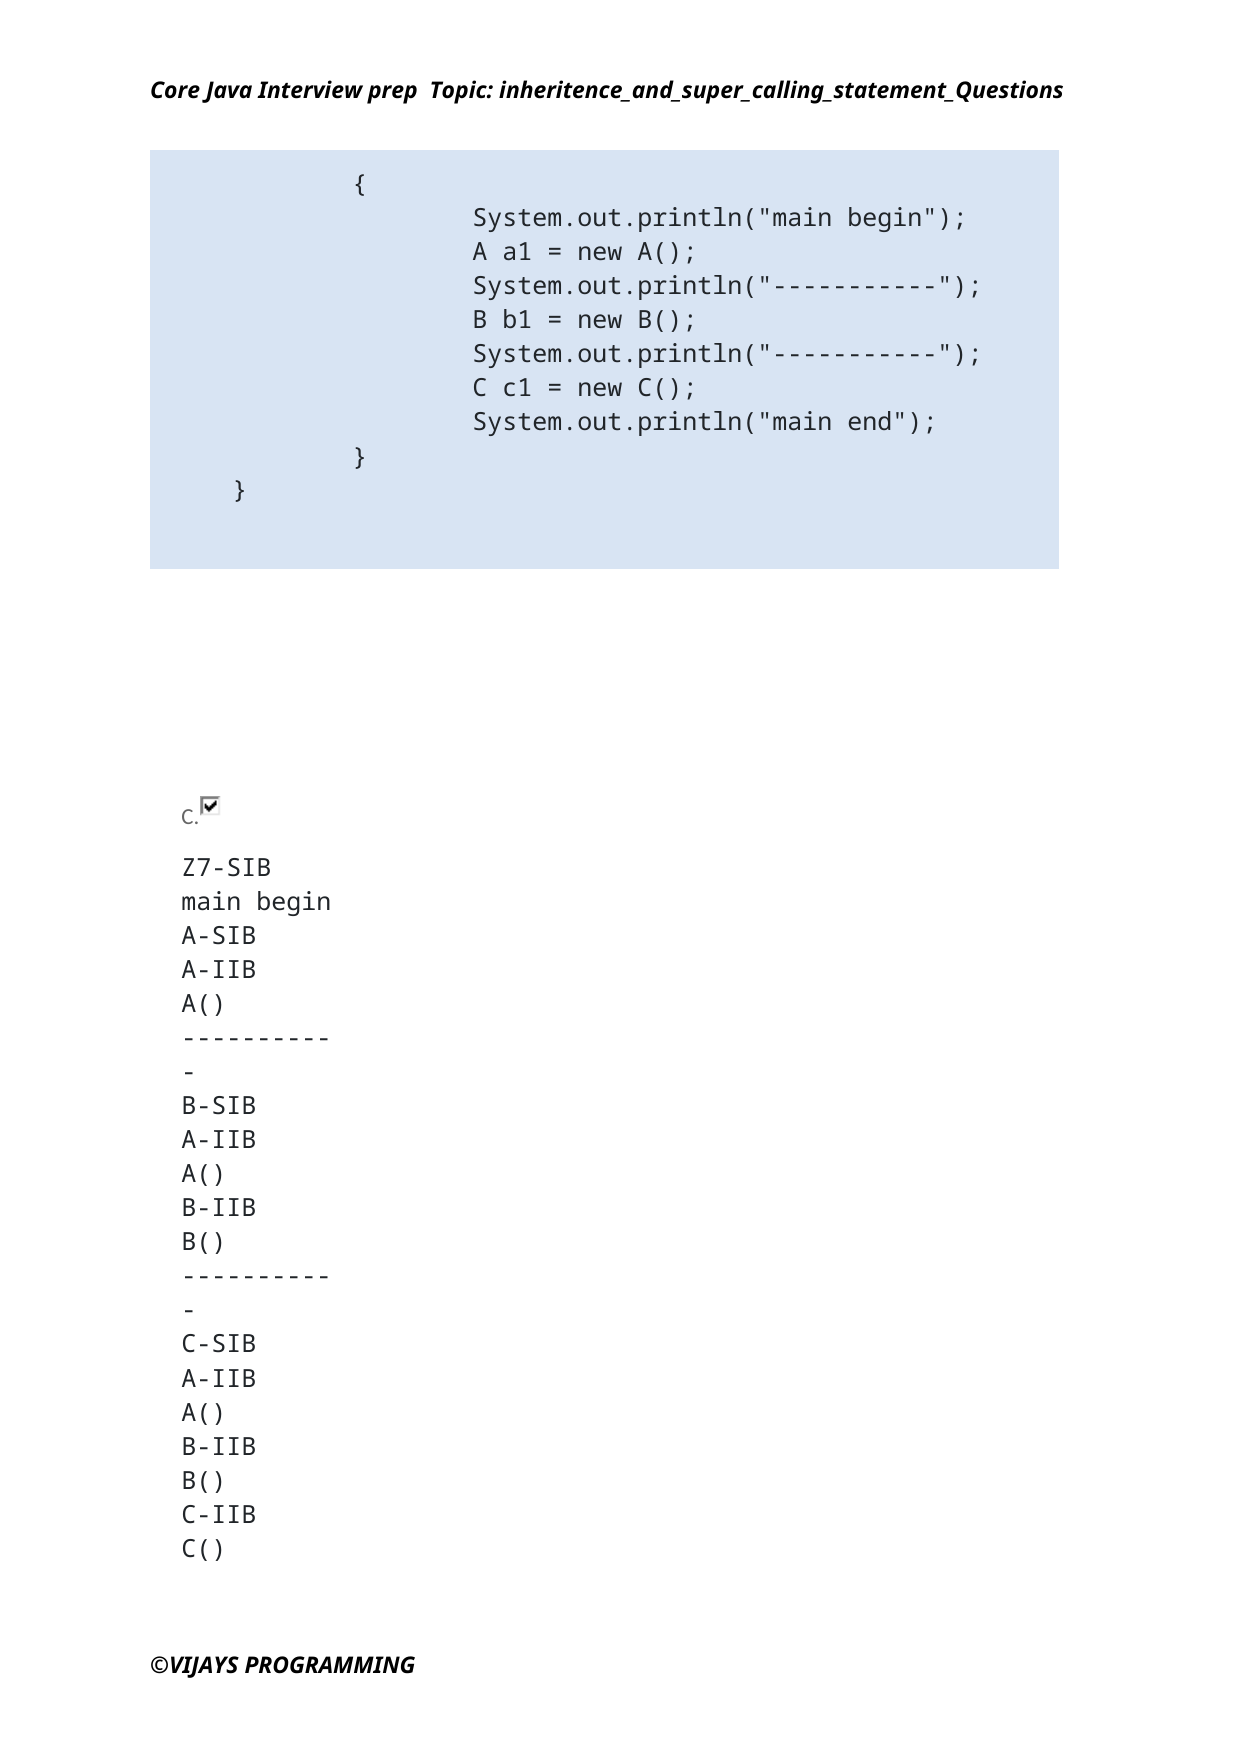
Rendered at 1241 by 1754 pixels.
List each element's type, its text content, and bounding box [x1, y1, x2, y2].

table_cell [150, 569, 1090, 1580]
table_cell [1059, 150, 1090, 569]
table_cell { System.out.println("main begin"); A a1 = new A(); System.out.println("-----------"); B b1 = new B(); System.out.println("-----------"); C c1 = new C(); System.out.println("main end"); } } [216, 150, 1059, 569]
table_cell [150, 150, 216, 569]
table_header [181, 686, 332, 789]
table_header [181, 584, 429, 686]
table_header C. Z7-SIB main begin A-SIB A-IIB A() ----------- B-SIB A-IIB A() B-IIB B() ----------- C-SIB A-IIB A() B-IIB B() C-IIB C() [181, 789, 332, 1564]
